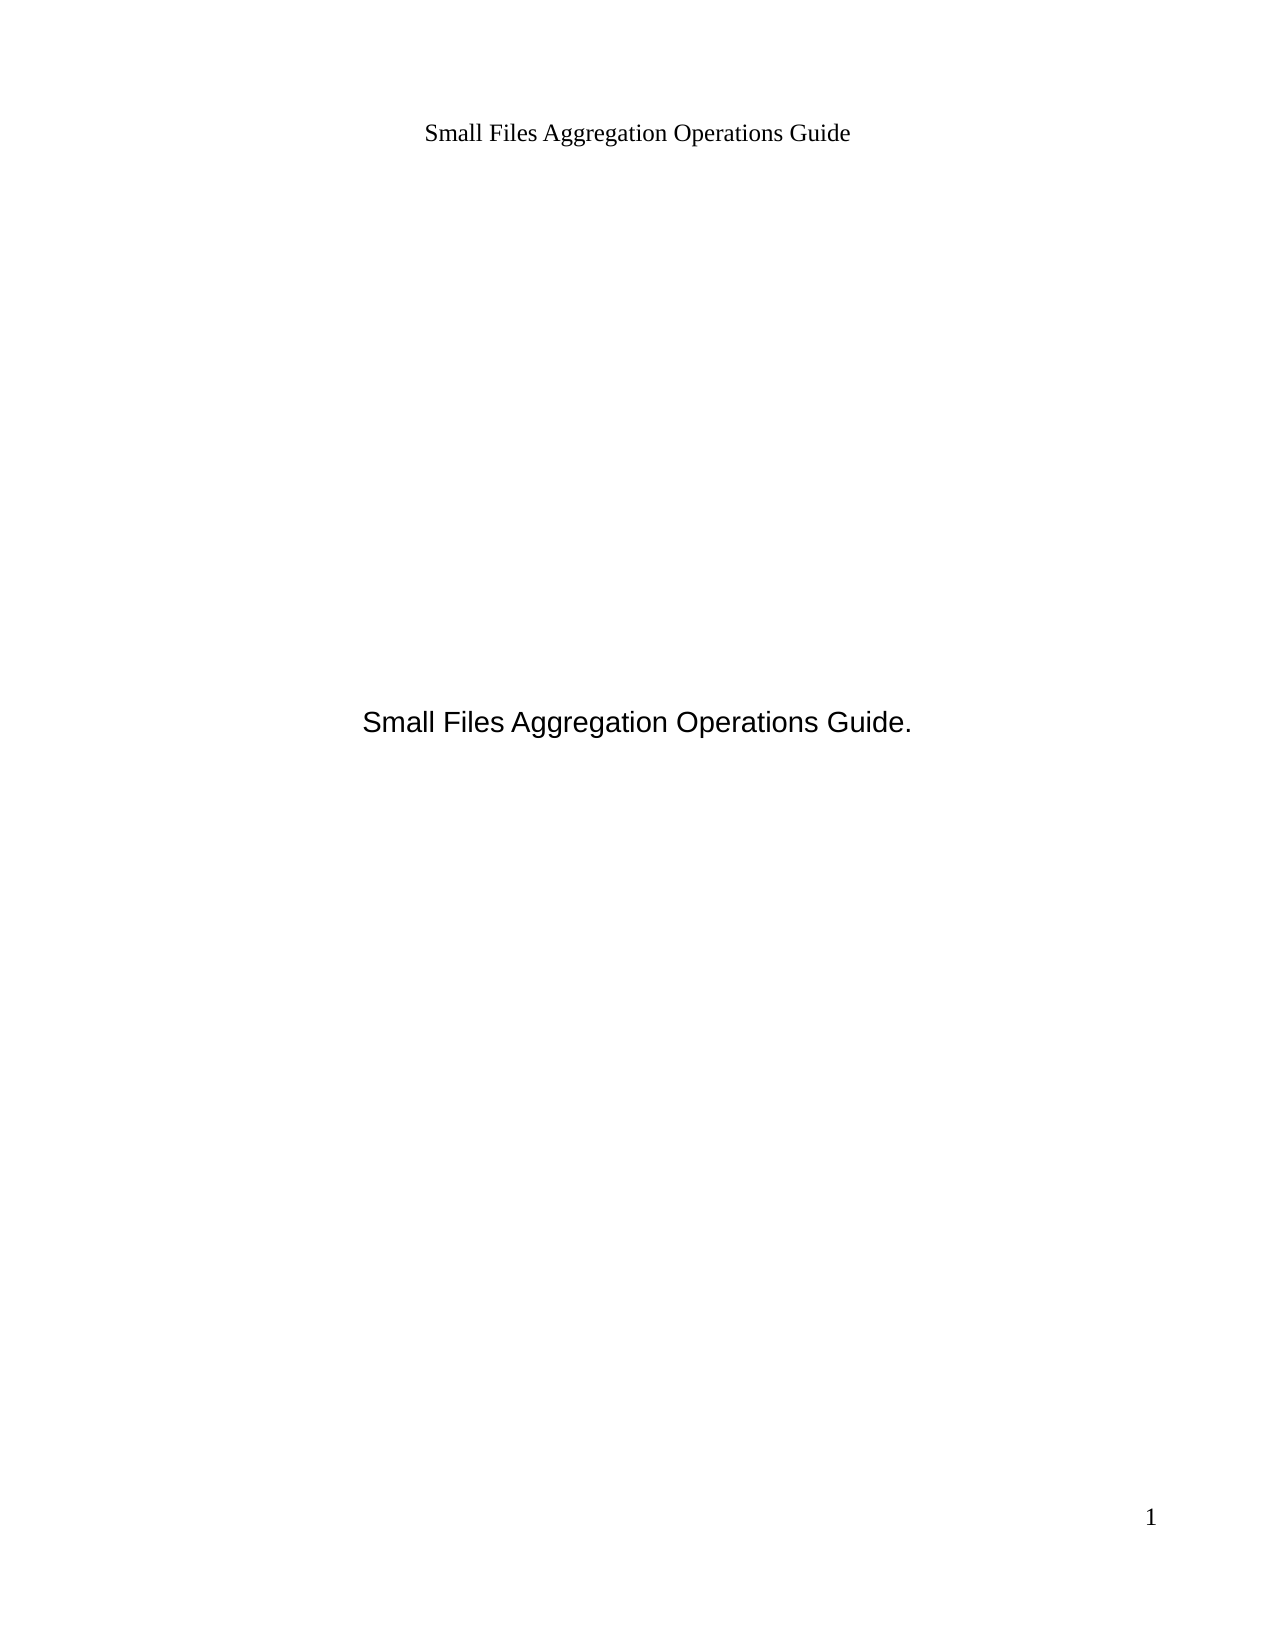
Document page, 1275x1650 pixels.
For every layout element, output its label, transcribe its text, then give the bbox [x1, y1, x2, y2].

subtitle Small Files Aggregation Operations Guide. [118, 706, 1157, 739]
